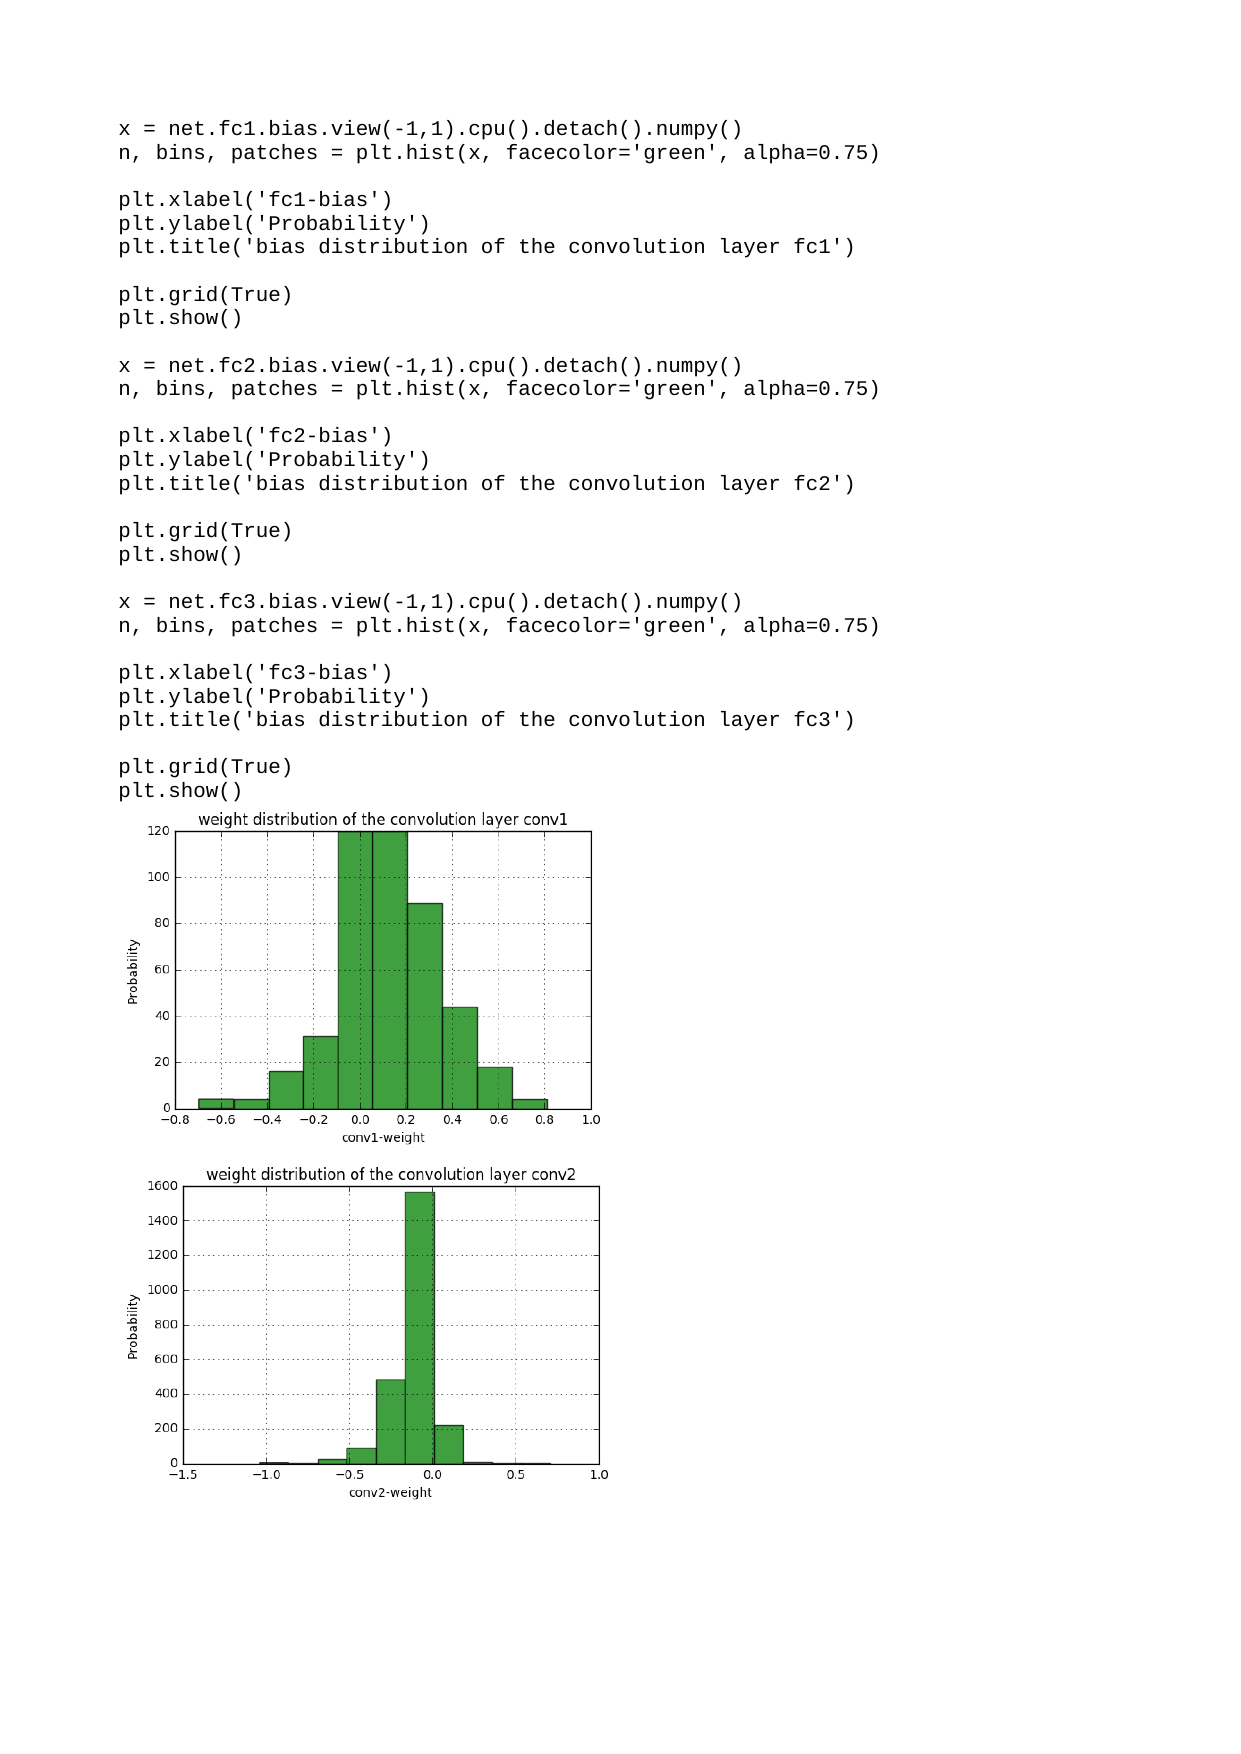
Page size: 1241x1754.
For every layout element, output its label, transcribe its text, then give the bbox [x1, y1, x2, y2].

text plt.title('bias distribution of the convolution layer fc2') [118, 473, 1122, 496]
text ​ [118, 260, 1122, 284]
text x = net.fc2.bias.view(-1,1).cpu().detach().numpy() [118, 354, 1122, 378]
text n, bins, patches = plt.hist(x, facecolor='green', alpha=0.75) [118, 378, 1122, 402]
text x = net.fc3.bias.view(-1,1).cpu().detach().numpy() [118, 591, 1122, 615]
text plt.title('bias distribution of the convolution layer fc1') [118, 236, 1122, 260]
text plt.xlabel('fc1-bias') [118, 189, 1122, 213]
text ​ [118, 567, 1122, 591]
text plt.ylabel('Probability') [118, 213, 1122, 236]
text ​ [118, 638, 1122, 662]
picture [118, 1158, 617, 1508]
text n, bins, patches = plt.hist(x, facecolor='green', alpha=0.75) [118, 615, 1122, 638]
text plt.show() [118, 307, 1122, 331]
text plt.xlabel('fc2-bias') [118, 426, 1122, 449]
text ​ [118, 331, 1122, 354]
text plt.ylabel('Probability') [118, 686, 1122, 709]
text plt.show() [118, 780, 1122, 804]
text ​ [118, 733, 1122, 757]
text plt.title('bias distribution of the convolution layer fc3') [118, 709, 1122, 733]
text plt.ylabel('Probability') [118, 449, 1122, 473]
text x = net.fc1.bias.view(-1,1).cpu().detach().numpy() [118, 118, 1122, 142]
text plt.show() [118, 544, 1122, 567]
text ​ [118, 402, 1122, 426]
picture [118, 803, 609, 1153]
text plt.grid(True) [118, 520, 1122, 544]
text plt.grid(True) [118, 284, 1122, 307]
text ​ [118, 496, 1122, 520]
text ​ [118, 165, 1122, 189]
text n, bins, patches = plt.hist(x, facecolor='green', alpha=0.75) [118, 142, 1122, 165]
text plt.xlabel('fc3-bias') [118, 662, 1122, 686]
text plt.grid(True) [118, 757, 1122, 780]
